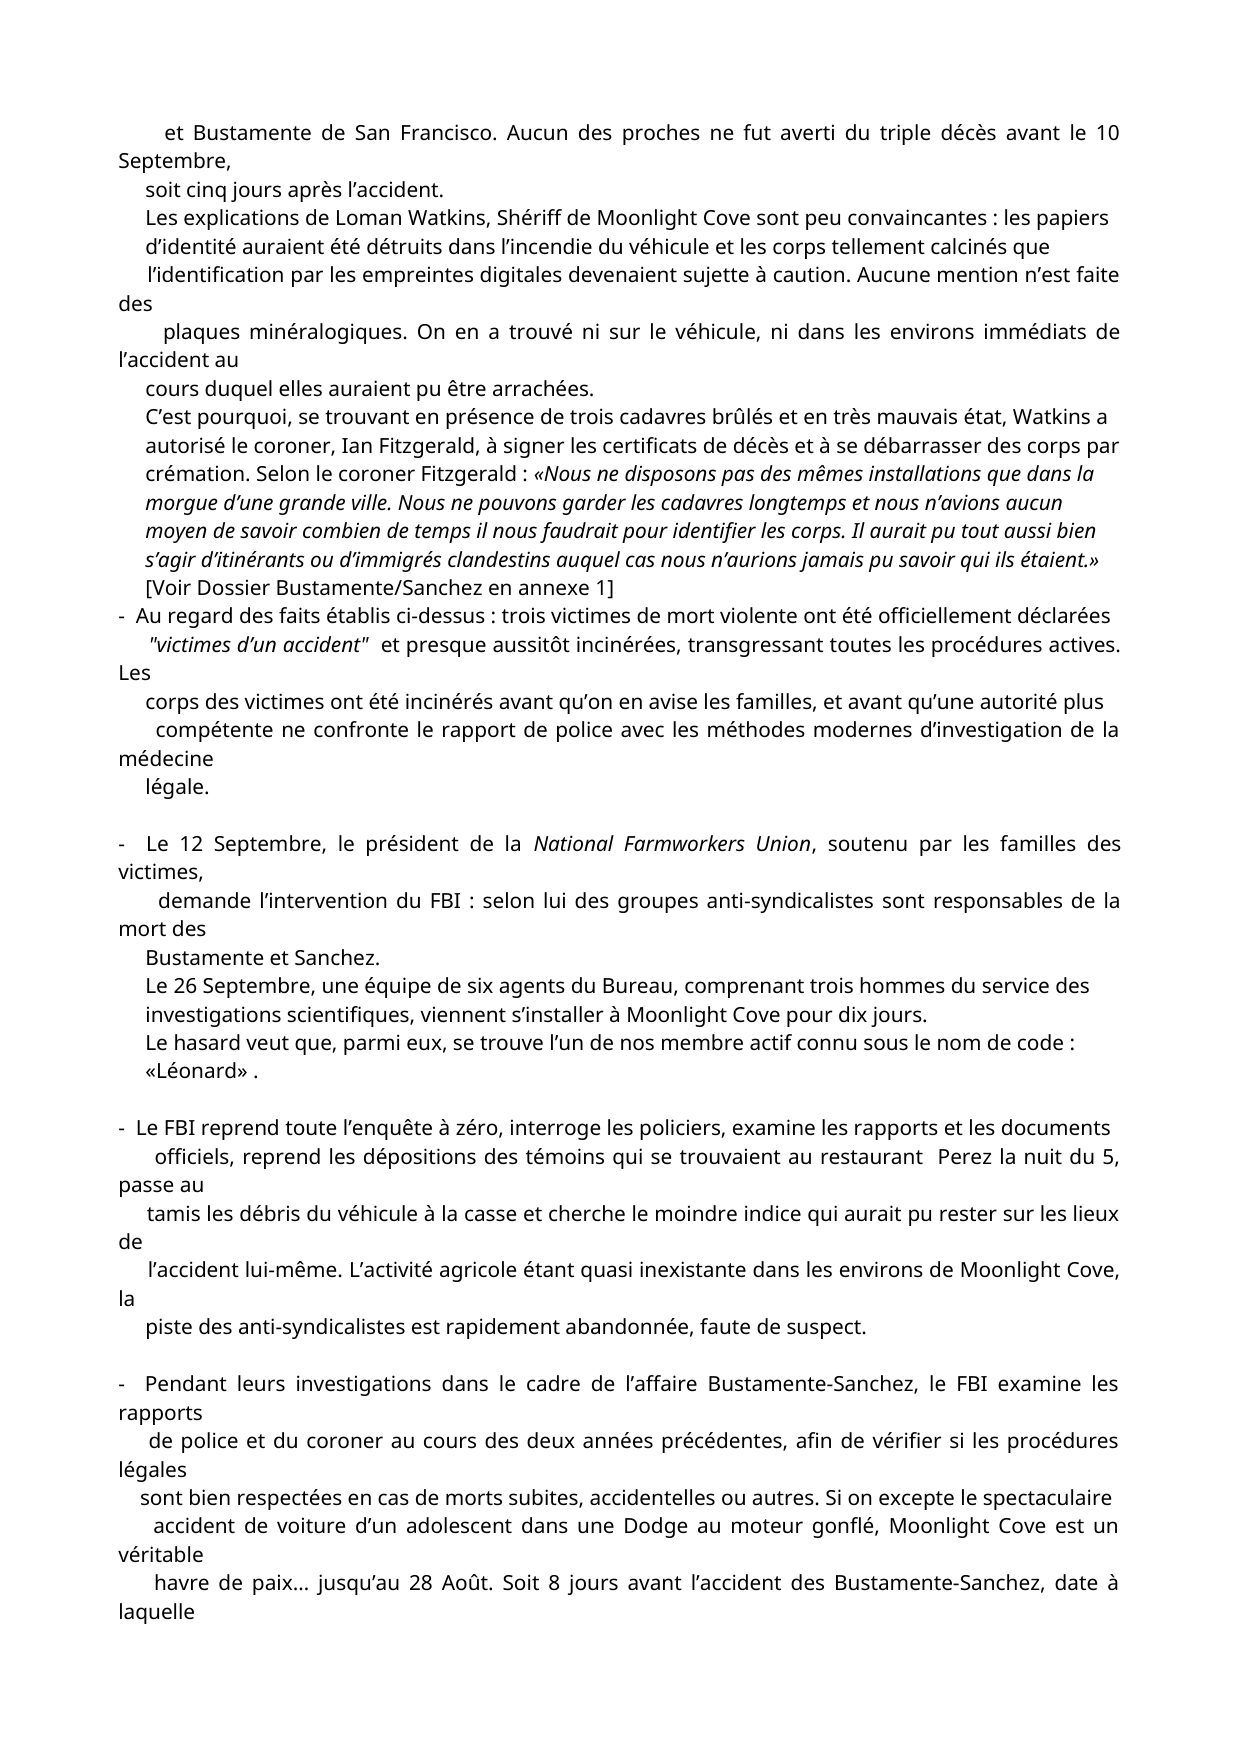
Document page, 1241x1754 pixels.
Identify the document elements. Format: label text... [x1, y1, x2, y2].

text de police et du coroner au cours des deux années précédentes, afin de vérifier si les procédures légales [118, 1426, 1121, 1483]
text soit cinq jours après l’accident. [118, 175, 1122, 203]
text l’identification par les empreintes digitales devenaient sujette à caution. Aucune mention n’est faite des [118, 260, 1122, 317]
text s’agir d’itinérants ou d’immigrés clandestins auquel cas nous n’aurions jamais pu savoir qui ils étaient.» [118, 545, 1122, 573]
text Le 26 Septembre, une équipe de six agents du Bureau, comprenant trois hommes du service des [118, 971, 1122, 1000]
text Bustamente et Sanchez. [118, 943, 1122, 971]
text corps des victimes ont été incinérés avant qu’on en avise les familles, et avant qu’une autorité plus [118, 687, 1122, 715]
text compétente ne confronte le rapport de police avec les méthodes modernes d’investigation de la médecine [118, 715, 1122, 772]
text l’accident lui-même. L’activité agricole étant quasi inexistante dans les environs de Moonlight Cove, la [118, 1256, 1122, 1312]
text - Le FBI reprend toute l’enquête à zéro, interroge les policiers, examine les rapports et les documents [118, 1113, 1122, 1142]
text sont bien respectées en cas de morts subites, accidentelles ou autres. Si on excepte le spectaculaire [118, 1483, 1121, 1512]
text accident de voiture d’un adolescent dans une Dodge au moteur gonflé, Moonlight Cove est un véritable [118, 1512, 1121, 1568]
text morgue d’une grande ville. Nous ne pouvons garder les cadavres longtemps et nous n’avions aucun [118, 488, 1122, 516]
text C’est pourquoi, se trouvant en présence de trois cadavres brûlés et en très mauvais état, Watkins a [118, 402, 1122, 431]
text Les explications de Loman Watkins, Shériff de Moonlight Cove sont peu convaincantes : les papiers [118, 203, 1122, 232]
text piste des anti-syndicalistes est rapidement abandonnée, faute de suspect. [118, 1312, 1122, 1341]
text plaques minéralogiques. On en a trouvé ni sur le véhicule, ni dans les environs immédiats de l’accident au [118, 317, 1122, 374]
text - Pendant leurs investigations dans le cadre de l’affaire Bustamente-Sanchez, le FBI examine les rapports [118, 1369, 1121, 1426]
text «Léonard» . [118, 1057, 1122, 1085]
text d’identité auraient été détruits dans l’incendie du véhicule et les corps tellement calcinés que [118, 232, 1122, 260]
text investigations scientifiques, viennent s’installer à Moonlight Cove pour dix jours. [118, 1000, 1122, 1028]
text officiels, reprend les dépositions des témoins qui se trouvaient au restaurant Perez la nuit du 5, passe au [118, 1142, 1122, 1199]
text autorisé le coroner, Ian Fitzgerald, à signer les certificats de décès et à se débarrasser des corps par [118, 431, 1122, 459]
text légale. [118, 772, 1063, 801]
text cours duquel elles auraient pu être arrachées. [118, 374, 1122, 402]
text crémation. Selon le coroner Fitzgerald : «Nous ne disposons pas des mêmes installations que dans la [118, 459, 1122, 488]
text "victimes d’un accident" et presque aussitôt incinérées, transgressant toutes les procédures actives. Les [118, 630, 1122, 687]
text havre de paix… jusqu’au 28 Août. Soit 8 jours avant l’accident des Bustamente-Sanchez, date à laquelle [118, 1568, 1121, 1625]
text [Voir Dossier Bustamente/Sanchez en annexe 1] [118, 573, 1122, 602]
text demande l’intervention du FBI : selon lui des groupes anti-syndicalistes sont responsables de la mort des [118, 886, 1122, 943]
text moyen de savoir combien de temps il nous faudrait pour identifier les corps. Il aurait pu tout aussi bien [118, 516, 1122, 545]
text - Au regard des faits établis ci-dessus : trois victimes de mort violente ont été officiellement déclarées [118, 602, 1122, 630]
text - Le 12 Septembre, le président de la National Farmworkers Union, soutenu par les familles des victimes, [118, 829, 1122, 886]
text et Bustamente de San Francisco. Aucun des proches ne fut averti du triple décès avant le 10 Septembre, [118, 118, 1122, 175]
text tamis les débris du véhicule à la casse et cherche le moindre indice qui aurait pu rester sur les lieux de [118, 1199, 1122, 1256]
text Le hasard veut que, parmi eux, se trouve l’un de nos membre actif connu sous le nom de code : [118, 1028, 1122, 1057]
